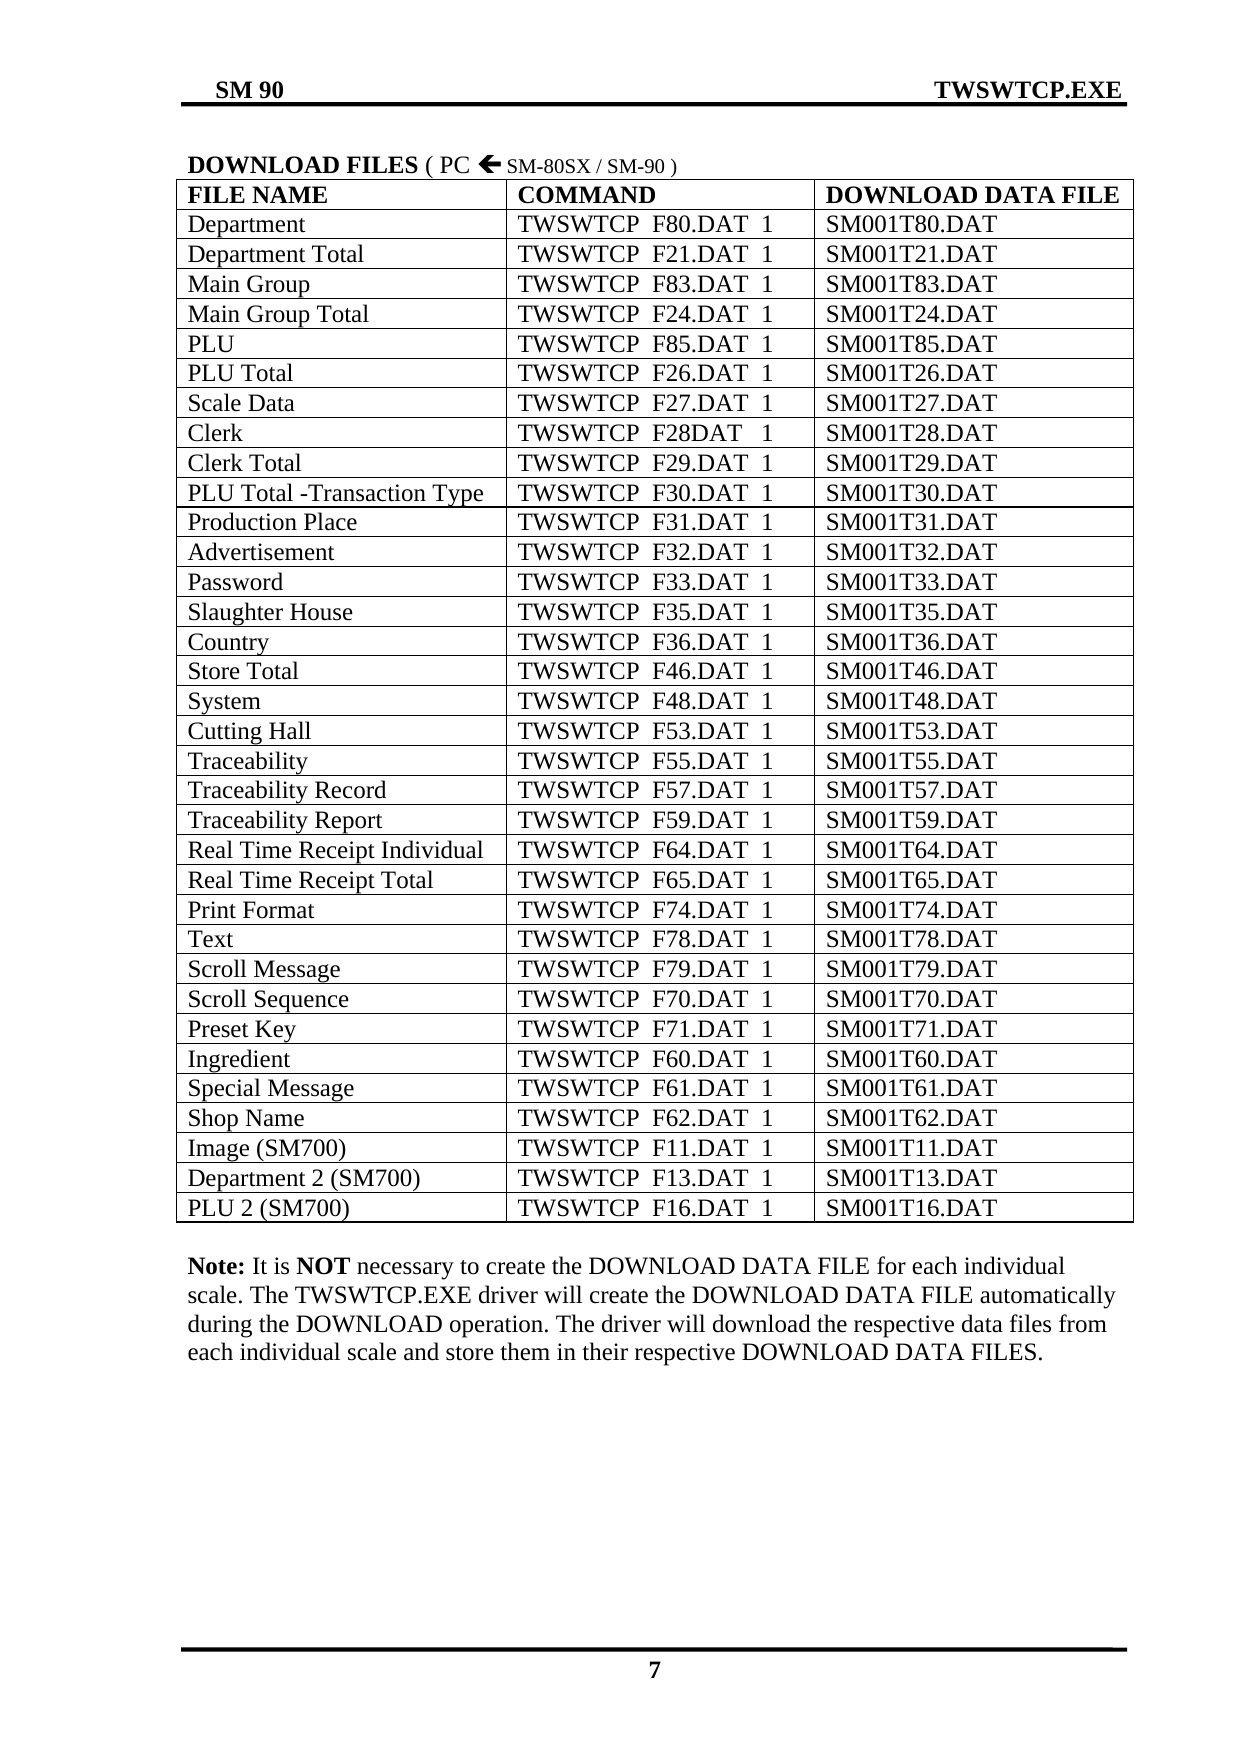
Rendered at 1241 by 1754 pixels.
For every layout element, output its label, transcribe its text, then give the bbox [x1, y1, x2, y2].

text Note: It is NOT necessary to create the DOWNLOAD DATA FILE for each individual scale. The TWSWTCP.EXE driver will create the DOWNLOAD DATA FILE automatically during the DOWNLOAD operation. The driver will download the respective data files from each individual scale and store them in their respective DOWNLOAD DATA FILES. [187, 1251, 1122, 1366]
table_cell SM001T71.DAT [815, 1014, 1133, 1043]
table_cell TWSWTCP F46.DAT 1 [507, 656, 814, 685]
table_cell SM001T26.DAT [815, 359, 1133, 387]
table_cell SM001T35.DAT [815, 597, 1133, 626]
table_cell SM001T65.DAT [815, 865, 1133, 894]
table_cell TWSWTCP F28DAT 1 [507, 418, 814, 447]
table_cell SM001T16.DAT [815, 1193, 1133, 1221]
table_cell PLU [177, 329, 506, 357]
table_cell TWSWTCP F27.DAT 1 [507, 388, 814, 417]
table_cell SM001T29.DAT [815, 448, 1133, 477]
table_cell Country [177, 627, 506, 655]
table_cell SM001T27.DAT [815, 388, 1133, 417]
table_cell TWSWTCP F80.DAT 1 [507, 210, 814, 238]
table_cell SM001T64.DAT [815, 835, 1133, 864]
table_cell TWSWTCP F48.DAT 1 [507, 686, 814, 715]
table_header DOWNLOAD DATA FILE [815, 180, 1133, 208]
table_cell SM001T59.DAT [815, 805, 1133, 834]
table_cell TWSWTCP F78.DAT 1 [507, 925, 814, 953]
table_cell Traceability Report [177, 805, 506, 834]
table_cell TWSWTCP F29.DAT 1 [507, 448, 814, 477]
table_cell Store Total [177, 656, 506, 685]
table_cell TWSWTCP F31.DAT 1 [507, 508, 814, 536]
table_cell Advertisement [177, 537, 506, 566]
table_cell SM001T24.DAT [815, 299, 1133, 328]
table_cell TWSWTCP F70.DAT 1 [507, 984, 814, 1013]
table_cell SM001T36.DAT [815, 627, 1133, 655]
table_cell Traceability [177, 746, 506, 774]
table_cell TWSWTCP F30.DAT 1 [507, 478, 814, 506]
table_cell Scale Data [177, 388, 506, 417]
table_cell Department Total [177, 239, 506, 268]
table_cell TWSWTCP F85.DAT 1 [507, 329, 814, 357]
table_cell SM001T62.DAT [815, 1103, 1133, 1132]
table_cell TWSWTCP F65.DAT 1 [507, 865, 814, 894]
table_cell SM001T28.DAT [815, 418, 1133, 447]
table_cell System [177, 686, 506, 715]
table_cell PLU Total [177, 359, 506, 387]
table_cell TWSWTCP F24.DAT 1 [507, 299, 814, 328]
table_cell TWSWTCP F62.DAT 1 [507, 1103, 814, 1132]
table_cell TWSWTCP F61.DAT 1 [507, 1074, 814, 1102]
table_cell Special Message [177, 1074, 506, 1102]
table_cell TWSWTCP F35.DAT 1 [507, 597, 814, 626]
table_cell Clerk [177, 418, 506, 447]
table_cell TWSWTCP F60.DAT 1 [507, 1044, 814, 1072]
table_cell TWSWTCP F79.DAT 1 [507, 954, 814, 983]
table_cell SM001T61.DAT [815, 1074, 1133, 1102]
table_cell Cutting Hall [177, 716, 506, 745]
table_cell Image (SM700) [177, 1133, 506, 1162]
table_cell TWSWTCP F59.DAT 1 [507, 805, 814, 834]
table_cell SM001T85.DAT [815, 329, 1133, 357]
table_cell Shop Name [177, 1103, 506, 1132]
table_cell SM001T11.DAT [815, 1133, 1133, 1162]
table_cell Production Place [177, 508, 506, 536]
table_cell Department 2 (SM700) [177, 1163, 506, 1192]
table_cell Password [177, 567, 506, 596]
table_cell TWSWTCP F33.DAT 1 [507, 567, 814, 596]
table_cell Main Group [177, 269, 506, 298]
table_cell TWSWTCP F26.DAT 1 [507, 359, 814, 387]
table_header COMMAND [507, 180, 814, 208]
table_cell SM001T74.DAT [815, 895, 1133, 923]
table_cell TWSWTCP F21.DAT 1 [507, 239, 814, 268]
table_cell TWSWTCP F83.DAT 1 [507, 269, 814, 298]
table_cell SM001T33.DAT [815, 567, 1133, 596]
table_cell TWSWTCP F71.DAT 1 [507, 1014, 814, 1043]
table_cell SM001T70.DAT [815, 984, 1133, 1013]
table_cell TWSWTCP F32.DAT 1 [507, 537, 814, 566]
table_cell SM001T30.DAT [815, 478, 1133, 506]
table_cell Print Format [177, 895, 506, 923]
table_cell Real Time Receipt Total [177, 865, 506, 894]
table_cell Traceability Record [177, 776, 506, 804]
table_cell SM001T80.DAT [815, 210, 1133, 238]
table_cell PLU Total -Transaction Type [177, 478, 506, 506]
table_cell SM001T55.DAT [815, 746, 1133, 774]
table_cell Slaughter House [177, 597, 506, 626]
table_cell TWSWTCP F13.DAT 1 [507, 1163, 814, 1192]
table_cell SM001T13.DAT [815, 1163, 1133, 1192]
table_cell TWSWTCP F55.DAT 1 [507, 746, 814, 774]
table_cell SM001T53.DAT [815, 716, 1133, 745]
table_cell TWSWTCP F74.DAT 1 [507, 895, 814, 923]
table_cell Ingredient [177, 1044, 506, 1072]
table_cell Clerk Total [177, 448, 506, 477]
table_cell Main Group Total [177, 299, 506, 328]
table_cell SM001T57.DAT [815, 776, 1133, 804]
table_cell SM001T48.DAT [815, 686, 1133, 715]
table_cell Scroll Message [177, 954, 506, 983]
table_cell SM001T78.DAT [815, 925, 1133, 953]
table_cell TWSWTCP F11.DAT 1 [507, 1133, 814, 1162]
table_cell SM001T60.DAT [815, 1044, 1133, 1072]
table_cell TWSWTCP F36.DAT 1 [507, 627, 814, 655]
table_cell SM001T31.DAT [815, 508, 1133, 536]
table_cell SM001T83.DAT [815, 269, 1133, 298]
table_cell SM001T21.DAT [815, 239, 1133, 268]
table_cell Department [177, 210, 506, 238]
table_cell TWSWTCP F64.DAT 1 [507, 835, 814, 864]
table_cell SM001T32.DAT [815, 537, 1133, 566]
table_cell TWSWTCP F16.DAT 1 [507, 1193, 814, 1221]
table_cell Preset Key [177, 1014, 506, 1043]
table_cell TWSWTCP F57.DAT 1 [507, 776, 814, 804]
table_cell Real Time Receipt Individual [177, 835, 506, 864]
table_cell SM001T46.DAT [815, 656, 1133, 685]
table_cell SM001T79.DAT [815, 954, 1133, 983]
table_header FILE NAME [177, 180, 506, 208]
text DOWNLOAD FILES ( PC  SM-80SX / SM-90 ) [187, 150, 1122, 179]
table_cell TWSWTCP F53.DAT 1 [507, 716, 814, 745]
table_cell PLU 2 (SM700) [177, 1193, 506, 1221]
table_cell Text [177, 925, 506, 953]
table_cell Scroll Sequence [177, 984, 506, 1013]
